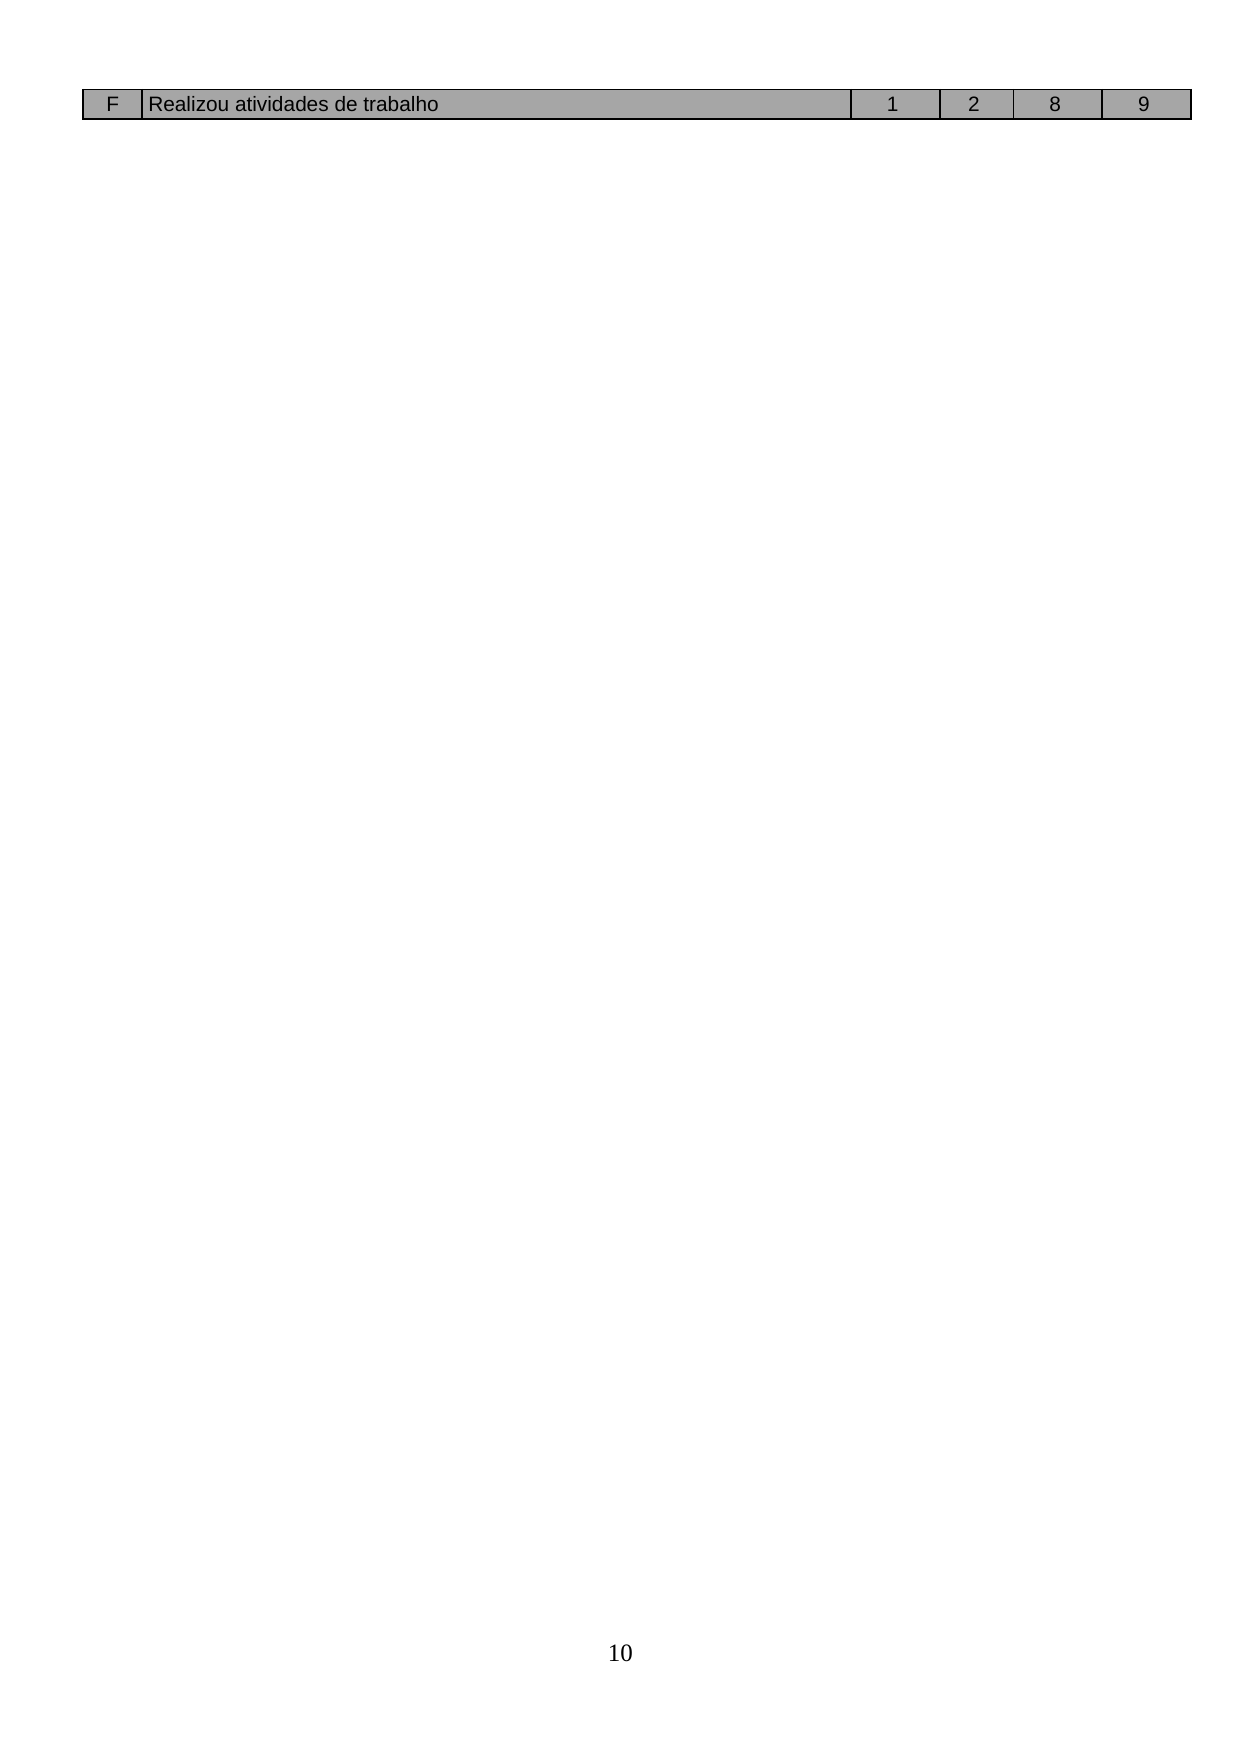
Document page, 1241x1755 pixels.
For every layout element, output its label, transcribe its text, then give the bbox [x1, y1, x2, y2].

table_cell 2 [941, 90, 1013, 118]
table_cell 8 [1014, 90, 1101, 118]
table_cell F [84, 90, 141, 118]
table_cell 9 [1103, 90, 1190, 118]
table_cell Realizou atividades de trabalho [143, 90, 850, 118]
table_cell 1 [852, 90, 939, 118]
